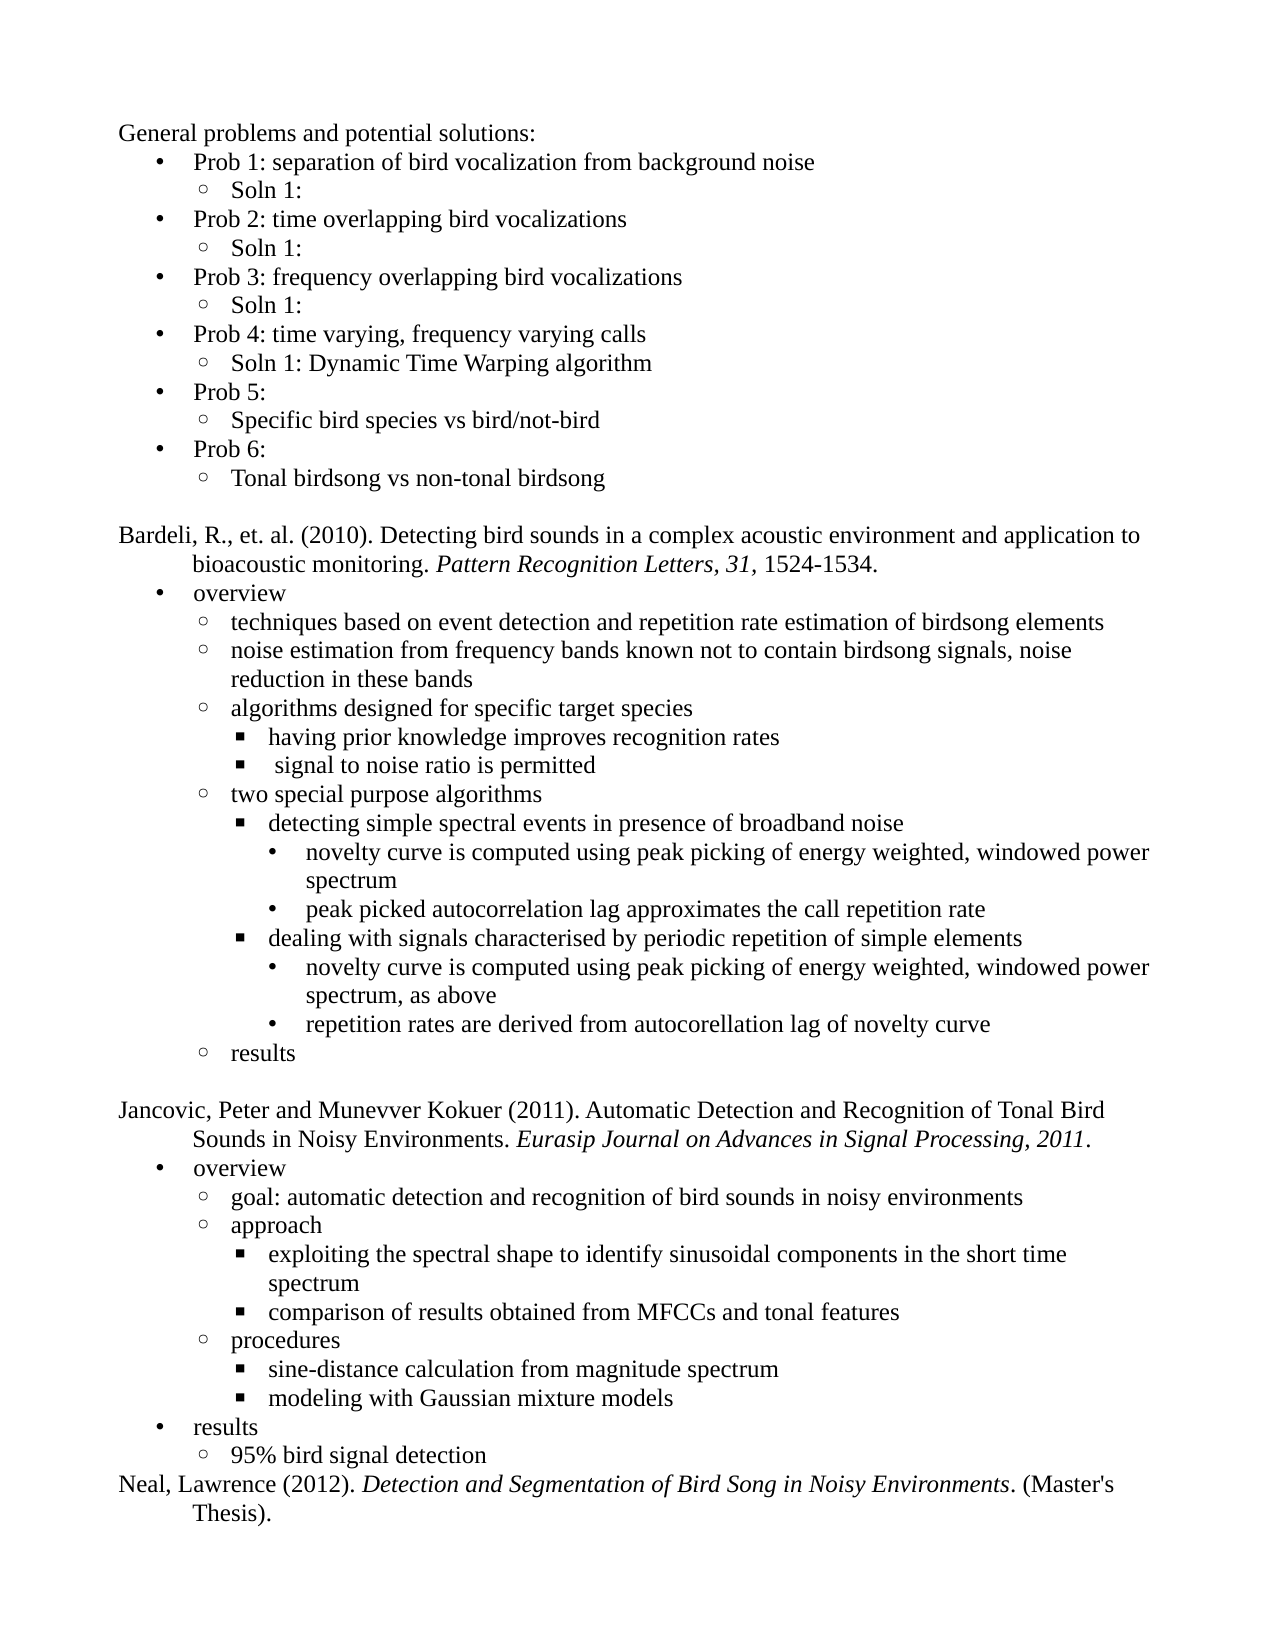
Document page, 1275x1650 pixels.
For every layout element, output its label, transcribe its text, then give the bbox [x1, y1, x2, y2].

list Soln 1: Dynamic Time Warping algorithm [193, 348, 1157, 377]
list results [156, 1412, 1157, 1441]
list Prob 5: [156, 377, 1157, 406]
list Tonal birdsong vs non-tonal birdsong [193, 463, 1157, 492]
list approach [193, 1211, 1157, 1239]
list noise estimation from frequency bands known not to contain birdsong signals, noise reduction in these bands [193, 636, 1157, 693]
list comparison of results obtained from MFCCs and tonal features [231, 1297, 1157, 1326]
list signal to noise ratio is permitted [231, 751, 1157, 779]
list Prob 4: time varying, frequency varying calls [156, 319, 1157, 348]
list exploiting the spectral shape to identify sinusoidal components in the short time spectrum [231, 1239, 1157, 1297]
text General problems and potential solutions: [118, 118, 1157, 147]
list peak picked autocorrelation lag approximates the call repetition rate [268, 894, 1157, 923]
list detecting simple spectral events in presence of broadband noise [231, 808, 1157, 837]
list modeling with Gaussian mixture models [231, 1383, 1157, 1412]
list Specific bird species vs bird/not-bird [193, 406, 1157, 434]
text Jancovic, Peter and Munevver Kokuer (2011). Automatic Detection and Recognition of Tonal Bird Sounds in Noisy Environments. Eurasip Journal on Advances in Signal Processing, 2011. [118, 1096, 1157, 1153]
text Neal, Lawrence (2012). Detection and Segmentation of Bird Song in Noisy Environments. (Master's Thesis). [118, 1469, 1157, 1527]
list goal: automatic detection and recognition of bird sounds in noisy environments [193, 1182, 1157, 1211]
list sine-distance calculation from magnitude spectrum [231, 1354, 1157, 1383]
list algorithms designed for specific target species [193, 693, 1157, 722]
list 95% bird signal detection [193, 1441, 1157, 1469]
text Bardeli, R., et. al. (2010). Detecting bird sounds in a complex acoustic environment and application to bioacoustic monitoring. Pattern Recognition Letters, 31, 1524-1534. [118, 521, 1157, 578]
list procedures [193, 1326, 1157, 1354]
list Soln 1: [193, 233, 1157, 262]
list having prior knowledge improves recognition rates [231, 722, 1157, 751]
list overview [156, 1153, 1157, 1182]
list overview [156, 578, 1157, 607]
list Prob 6: [156, 434, 1157, 463]
list Soln 1: [193, 176, 1157, 204]
list novelty curve is computed using peak picking of energy weighted, windowed power spectrum [268, 837, 1157, 894]
list Soln 1: [193, 291, 1157, 319]
list dealing with signals characterised by periodic repetition of simple elements [231, 923, 1157, 952]
list results [193, 1038, 1157, 1067]
list repetition rates are derived from autocorellation lag of novelty curve [268, 1009, 1157, 1038]
list novelty curve is computed using peak picking of energy weighted, windowed power spectrum, as above [268, 952, 1157, 1009]
list Prob 2: time overlapping bird vocalizations [156, 204, 1157, 233]
list Prob 3: frequency overlapping bird vocalizations [156, 262, 1157, 291]
list two special purpose algorithms [193, 779, 1157, 808]
list Prob 1: separation of bird vocalization from background noise [156, 147, 1157, 176]
list techniques based on event detection and repetition rate estimation of birdsong elements [193, 607, 1157, 636]
